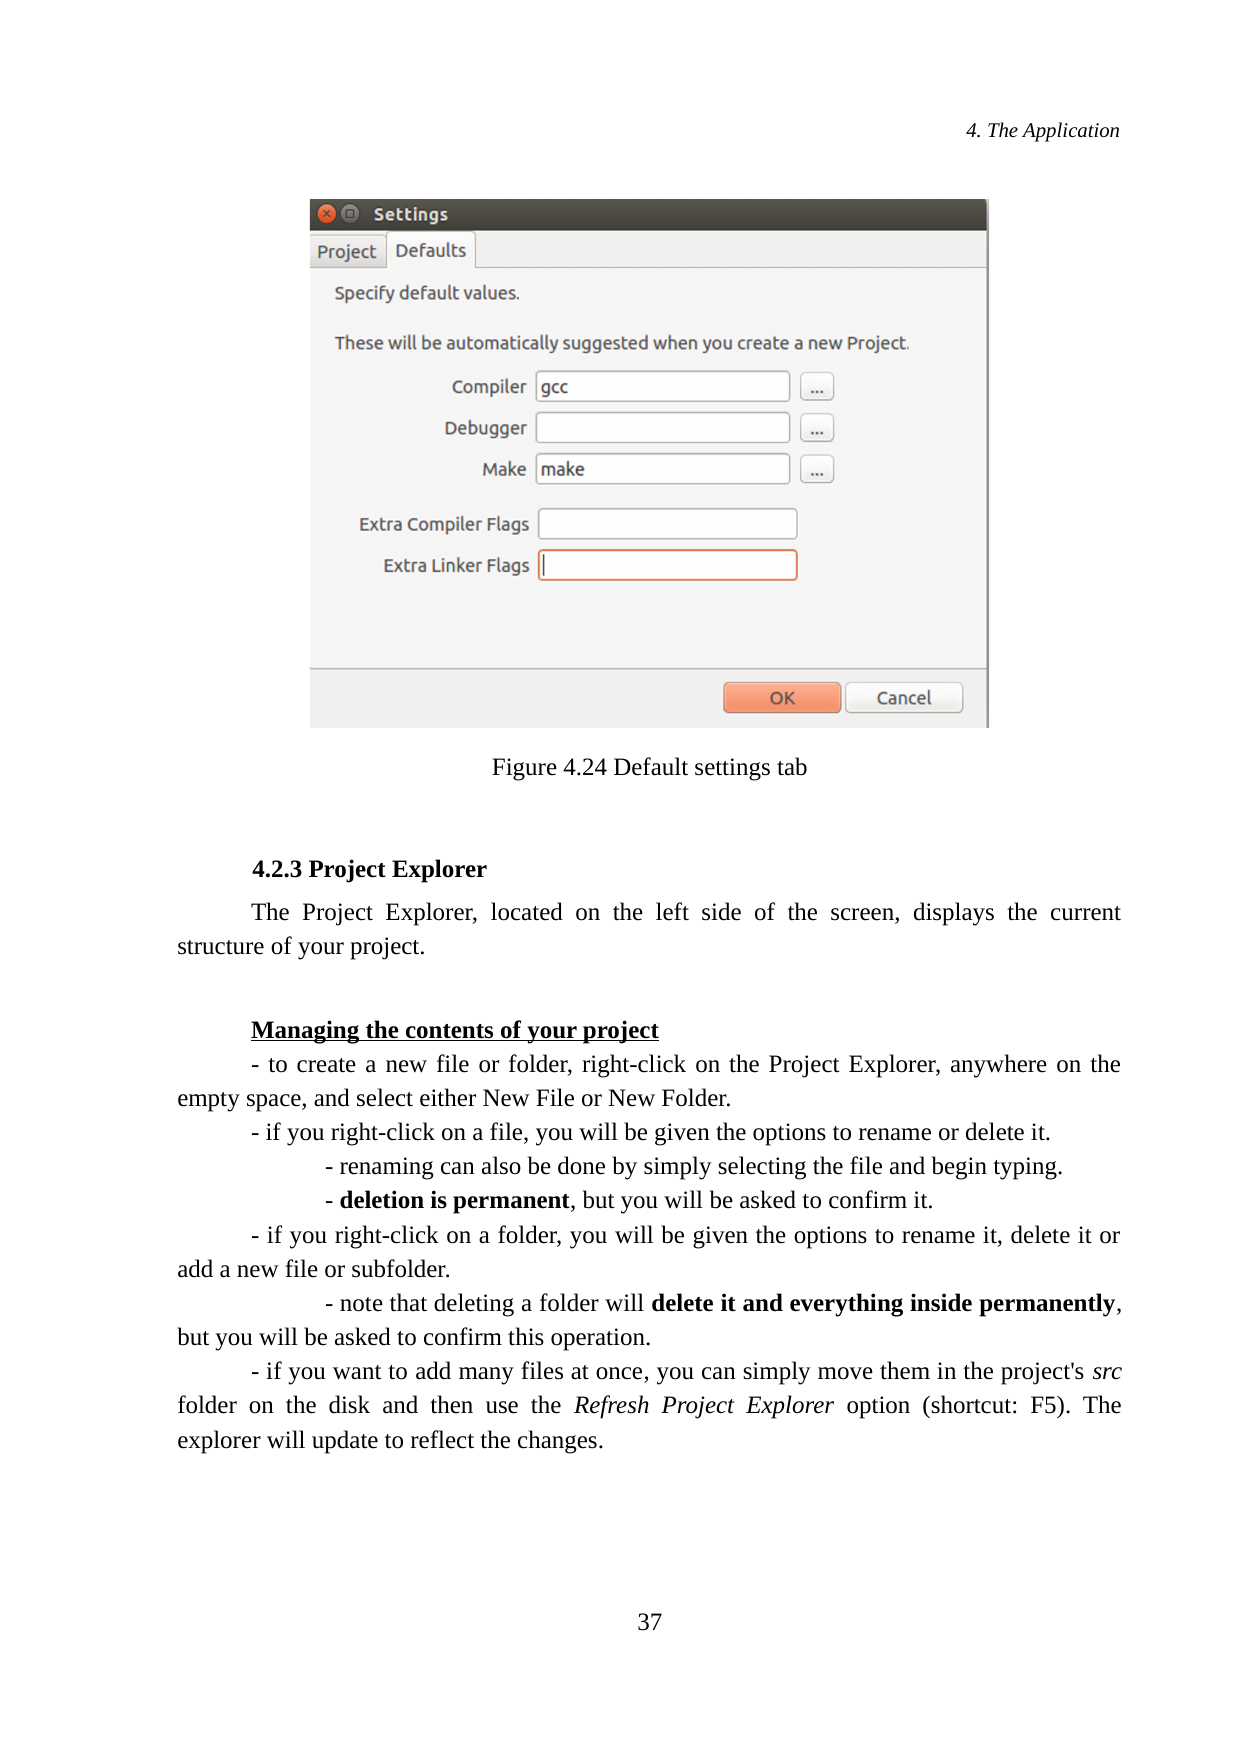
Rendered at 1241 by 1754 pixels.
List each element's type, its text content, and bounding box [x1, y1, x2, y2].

text Managing the contents of your project [177, 1015, 1122, 1043]
subtitle 4.2.3 Project Explorer [177, 854, 1122, 883]
text - if you right-click on a folder, you will be given the options to rename it, delete it or add a new file or subfolder. [177, 1220, 1122, 1283]
text - renaming can also be done by simply selecting the file and begin typing. [177, 1151, 1122, 1180]
text - note that deleting a folder will delete it and everything inside permanently, but you will be asked to confirm this operation. [177, 1288, 1122, 1351]
text - to create a new file or folder, right-click on the Project Explorer, anywhere on the empty space, and select either New File or New Folder. [177, 1049, 1122, 1112]
text - if you right-click on a file, you will be given the options to rename or delete it. [177, 1117, 1122, 1146]
text Figure 4.24 Default settings tab [177, 752, 1122, 781]
text - if you want to add many files at once, you can simply move them in the project's src folder on the disk and then use the Refresh Project Explorer option (shortcut: F5). The explorer will update to reflect the changes. [177, 1356, 1122, 1453]
text The Project Explorer, located on the left side of the screen, displays the current structure of your project. [177, 897, 1122, 960]
picture [309, 199, 990, 728]
text - deletion is permanent, but you will be asked to confirm it. [177, 1186, 1122, 1214]
